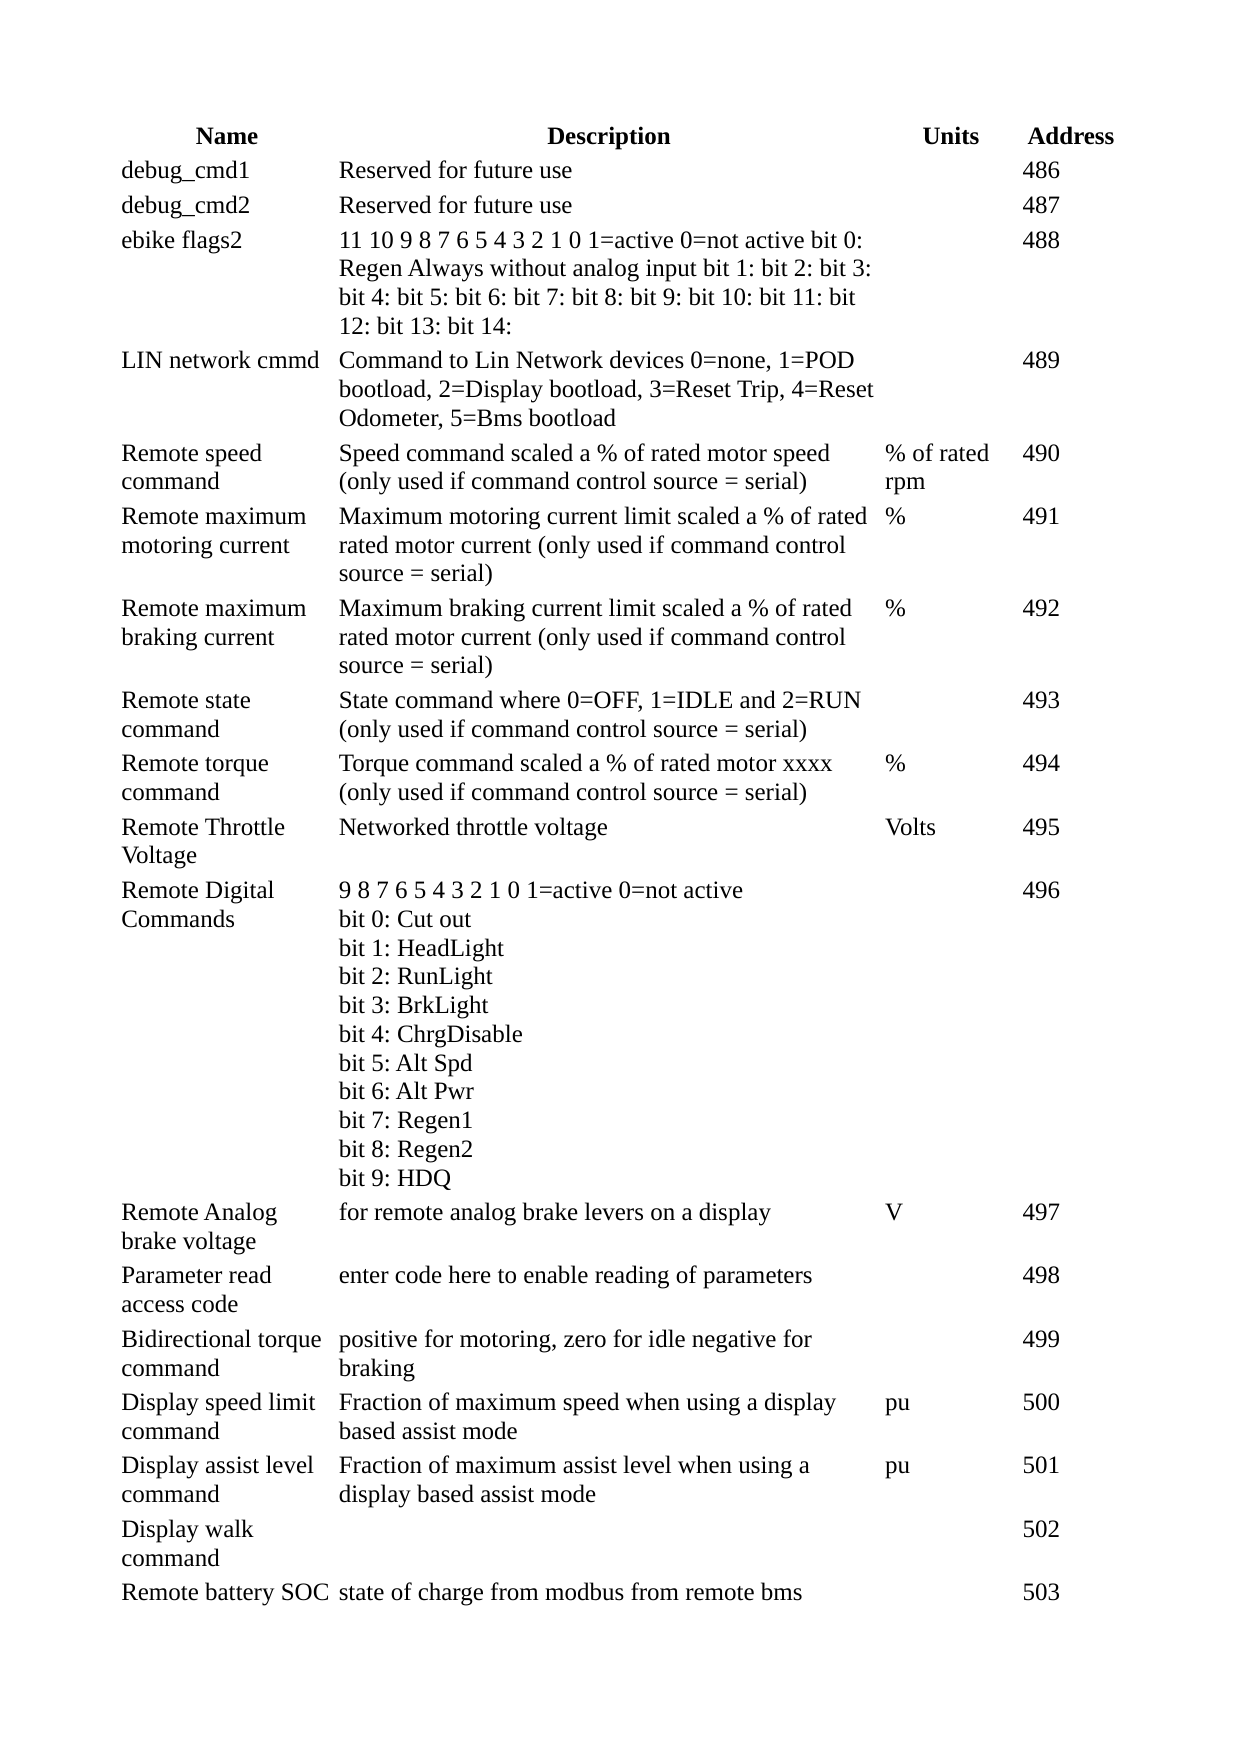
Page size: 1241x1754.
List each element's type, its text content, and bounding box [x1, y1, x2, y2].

table_cell 489 [1020, 343, 1122, 435]
table_cell ebike flags2 [118, 222, 336, 343]
table_cell 9 8 7 6 5 4 3 2 1 0 1=active 0=not active bit 0: Cut out bit 1: HeadLight bit 2: RunLight bit 3: BrkLight bit 4: ChrgDisable bit 5: Alt Spd bit 6: Alt Pwr bit 7: Regen1 bit 8: Regen2 bit 9: HDQ [336, 872, 882, 1194]
table_cell % [882, 590, 1019, 682]
table_cell State command where 0=OFF, 1=IDLE and 2=RUN (only used if command control source = serial) [336, 682, 882, 746]
table_cell Display speed limit command [118, 1384, 336, 1448]
table_cell 498 [1020, 1258, 1122, 1321]
table_cell Maximum braking current limit scaled a % of rated rated motor current (only used if command control source = serial) [336, 590, 882, 682]
table_cell 492 [1020, 590, 1122, 682]
table_cell Reserved for future use [336, 187, 882, 222]
table_cell [882, 1574, 1019, 1609]
table_header Description [336, 118, 882, 153]
table_cell [882, 343, 1019, 435]
table_cell Networked throttle voltage [336, 809, 882, 872]
table_cell debug_cmd2 [118, 187, 336, 222]
table_cell Remote Throttle Voltage [118, 809, 336, 872]
table_cell % [882, 746, 1019, 809]
table_cell 503 [1020, 1574, 1122, 1609]
table_cell % of rated rpm [882, 435, 1019, 498]
table_cell positive for motoring, zero for idle negative for braking [336, 1321, 882, 1384]
table_cell pu [882, 1448, 1019, 1511]
table_cell 501 [1020, 1448, 1122, 1511]
table_cell 11 10 9 8 7 6 5 4 3 2 1 0 1=active 0=not active bit 0: Regen Always without analog input bit 1: bit 2: bit 3: bit 4: bit 5: bit 6: bit 7: bit 8: bit 9: bit 10: bit 11: bit 12: bit 13: bit 14: [336, 222, 882, 343]
table_header Name [118, 118, 336, 153]
table_header Address [1020, 118, 1122, 153]
table_cell [882, 872, 1019, 1194]
table_cell V [882, 1194, 1019, 1258]
table_cell Remote state command [118, 682, 336, 746]
table_cell Remote speed command [118, 435, 336, 498]
table_cell Remote maximum braking current [118, 590, 336, 682]
table_cell % [882, 498, 1019, 590]
table_cell 502 [1020, 1511, 1122, 1574]
table_cell 493 [1020, 682, 1122, 746]
table_cell Remote Digital Commands [118, 872, 336, 1194]
table_cell Speed command scaled a % of rated motor speed (only used if command control source = serial) [336, 435, 882, 498]
table_cell enter code here to enable reading of parameters [336, 1258, 882, 1321]
table_cell [882, 1258, 1019, 1321]
table_cell Reserved for future use [336, 153, 882, 187]
table_header Units [882, 118, 1019, 153]
table_cell Bidirectional torque command [118, 1321, 336, 1384]
table_cell [882, 222, 1019, 343]
table_cell Maximum motoring current limit scaled a % of rated rated motor current (only used if command control source = serial) [336, 498, 882, 590]
table_cell [336, 1511, 882, 1574]
table_cell [882, 1321, 1019, 1384]
table_cell Display assist level command [118, 1448, 336, 1511]
table_cell Remote battery SOC [118, 1574, 336, 1609]
table_cell [882, 187, 1019, 222]
table_cell 497 [1020, 1194, 1122, 1258]
table_cell Fraction of maximum speed when using a display based assist mode [336, 1384, 882, 1448]
table_cell 496 [1020, 872, 1122, 1194]
table_cell Display walk command [118, 1511, 336, 1574]
table_cell Remote Analog brake voltage [118, 1194, 336, 1258]
table_cell Remote maximum motoring current [118, 498, 336, 590]
table_cell Command to Lin Network devices 0=none, 1=POD bootload, 2=Display bootload, 3=Reset Trip, 4=Reset Odometer, 5=Bms bootload [336, 343, 882, 435]
table_cell 486 [1020, 153, 1122, 187]
table_cell [882, 153, 1019, 187]
table_cell 487 [1020, 187, 1122, 222]
table_cell for remote analog brake levers on a display [336, 1194, 882, 1258]
table_cell 494 [1020, 746, 1122, 809]
table_cell 499 [1020, 1321, 1122, 1384]
table_cell state of charge from modbus from remote bms [336, 1574, 882, 1609]
table_cell LIN network cmmd [118, 343, 336, 435]
table_cell pu [882, 1384, 1019, 1448]
table_cell 490 [1020, 435, 1122, 498]
table_cell Volts [882, 809, 1019, 872]
table_cell 491 [1020, 498, 1122, 590]
table_cell debug_cmd1 [118, 153, 336, 187]
table_cell Fraction of maximum assist level when using a display based assist mode [336, 1448, 882, 1511]
table_cell 495 [1020, 809, 1122, 872]
table_cell 500 [1020, 1384, 1122, 1448]
table_cell [882, 1511, 1019, 1574]
table_cell Torque command scaled a % of rated motor xxxx (only used if command control source = serial) [336, 746, 882, 809]
table_cell Parameter read access code [118, 1258, 336, 1321]
table_cell [882, 682, 1019, 746]
table_cell Remote torque command [118, 746, 336, 809]
table_cell 488 [1020, 222, 1122, 343]
